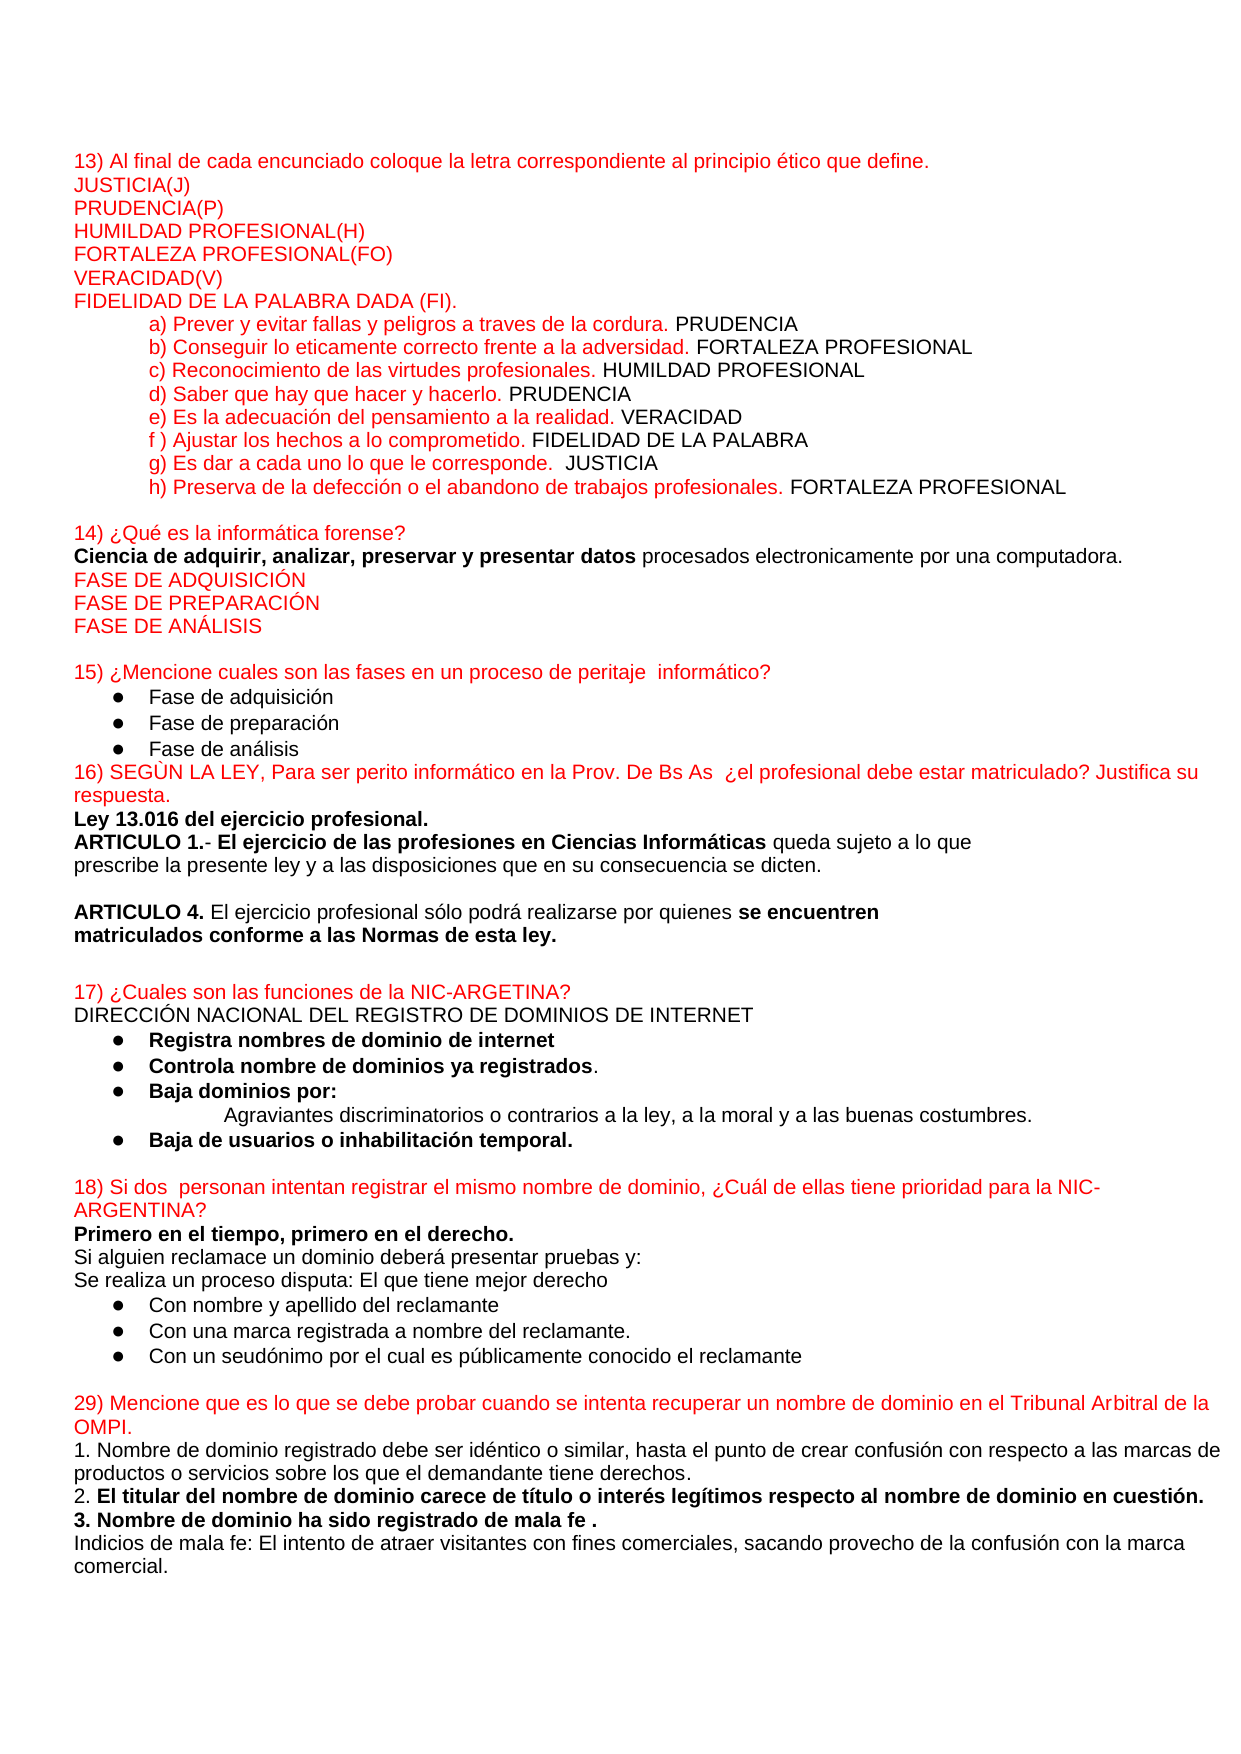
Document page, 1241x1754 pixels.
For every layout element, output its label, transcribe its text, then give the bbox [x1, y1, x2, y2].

text VERACIDAD(V) [73, 266, 1224, 289]
text 2. El titular del nombre de dominio carece de título o interés legítimos respecto al nombre de dominio en cuestión. [73, 1485, 1224, 1508]
text Ciencia de adquirir, analizar, preservar y presentar datos procesados electronicamente por una computadora. [73, 545, 1224, 568]
list Baja de usuarios o inhabilitación temporal. [111, 1127, 1224, 1152]
text 17) ¿Cuales son las funciones de la NIC-ARGETINA? [73, 980, 1224, 1003]
text Indicios de mala fe: El intento de atraer visitantes con fines comerciales, sacando provecho de la confusión con la marca comercial. [73, 1531, 1224, 1578]
text 13) Al final de cada encunciado coloque la letra correspondiente al principio ético que define. [73, 150, 1224, 173]
text ARTICULO 4. El ejercicio profesional sólo podrá realizarse por quienes se encuentren [73, 900, 1224, 923]
text a) Prever y evitar fallas y peligros a traves de la cordura. PRUDENCIA [73, 313, 1224, 336]
list Fase de preparación [111, 709, 1224, 735]
text JUSTICIA(J) [73, 173, 1224, 196]
list Controla nombre de dominios ya registrados. [111, 1052, 1224, 1078]
text 29) Mencione que es lo que se debe probar cuando se intenta recuperar un nombre de dominio en el Tribunal Arbitral de la OMPI. [73, 1392, 1224, 1438]
text prescribe la presente ley y a las disposiciones que en su consecuencia se dicten. [73, 854, 1224, 877]
text Primero en el tiempo, primero en el derecho. [73, 1222, 1224, 1245]
text f ) Ajustar los hechos a lo comprometido. FIDELIDAD DE LA PALABRA [73, 429, 1224, 452]
text c) Reconocimiento de las virtudes profesionales. HUMILDAD PROFESIONAL [73, 359, 1224, 382]
text FORTALEZA PROFESIONAL(FO) [73, 243, 1224, 266]
text HUMILDAD PROFESIONAL(H) [73, 220, 1224, 243]
list Con nombre y apellido del reclamante [111, 1292, 1224, 1317]
list Registra nombres de dominio de internet [111, 1027, 1224, 1052]
text FIDELIDAD DE LA PALABRA DADA (FI). [73, 289, 1224, 313]
text 14) ¿Qué es la informática forense? [73, 522, 1224, 545]
text b) Conseguir lo eticamente correcto frente a la adversidad. FORTALEZA PROFESIONAL [73, 336, 1224, 359]
text Agraviantes discriminatorios o contrarios a la ley, a la moral y a las buenas costumbres. [148, 1104, 1224, 1127]
list Fase de adquisición [111, 684, 1224, 709]
text DIRECCIÓN NACIONAL DEL REGISTRO DE DOMINIOS DE INTERNET [73, 1003, 1224, 1027]
list Con una marca registrada a nombre del reclamante. [111, 1317, 1224, 1343]
text Ley 13.016 del ejercicio profesional. [73, 807, 1224, 831]
text g) Es dar a cada uno lo que le corresponde. JUSTICIA [73, 452, 1224, 475]
text d) Saber que hay que hacer y hacerlo. PRUDENCIA [73, 382, 1224, 406]
text FASE DE ADQUISICIÓN FASE DE PREPARACIÓN FASE DE ANÁLISIS [73, 568, 1224, 661]
text PRUDENCIA(P) [73, 196, 1224, 220]
list Fase de análisis [111, 735, 1224, 761]
text h) Preserva de la defección o el abandono de trabajos profesionales. FORTALEZA PROFESIONAL [73, 475, 1224, 498]
text 15) ¿Mencione cuales son las fases en un proceso de peritaje informático? [73, 661, 1224, 684]
text e) Es la adecuación del pensamiento a la realidad. VERACIDAD [73, 406, 1224, 429]
text 1. Nombre de dominio registrado debe ser idéntico o similar, hasta el punto de crear confusión con respecto a las marcas de productos o servicios sobre los que el demandante tiene derechos. [73, 1438, 1224, 1485]
list Con un seudónimo por el cual es públicamente conocido el reclamante [111, 1343, 1224, 1369]
text Si alguien reclamace un dominio deberá presentar pruebas y: [73, 1245, 1224, 1269]
text 3. Nombre de dominio ha sido registrado de mala fe . [73, 1508, 1224, 1531]
text Se realiza un proceso disputa: El que tiene mejor derecho [73, 1269, 1224, 1292]
text matriculados conforme a las Normas de esta ley. [73, 923, 1224, 947]
text ARTICULO 1.- El ejercicio de las profesiones en Ciencias Informáticas queda sujeto a lo que [73, 831, 1224, 854]
text 16) SEGÙN LA LEY, Para ser perito informático en la Prov. De Bs As ¿el profesional debe estar matriculado? Justifica su respuesta. [73, 761, 1224, 807]
text 18) Si dos personan intentan registrar el mismo nombre de dominio, ¿Cuál de ellas tiene prioridad para la NIC-ARGENTINA? [73, 1176, 1224, 1222]
list Baja dominios por: [111, 1078, 1224, 1104]
